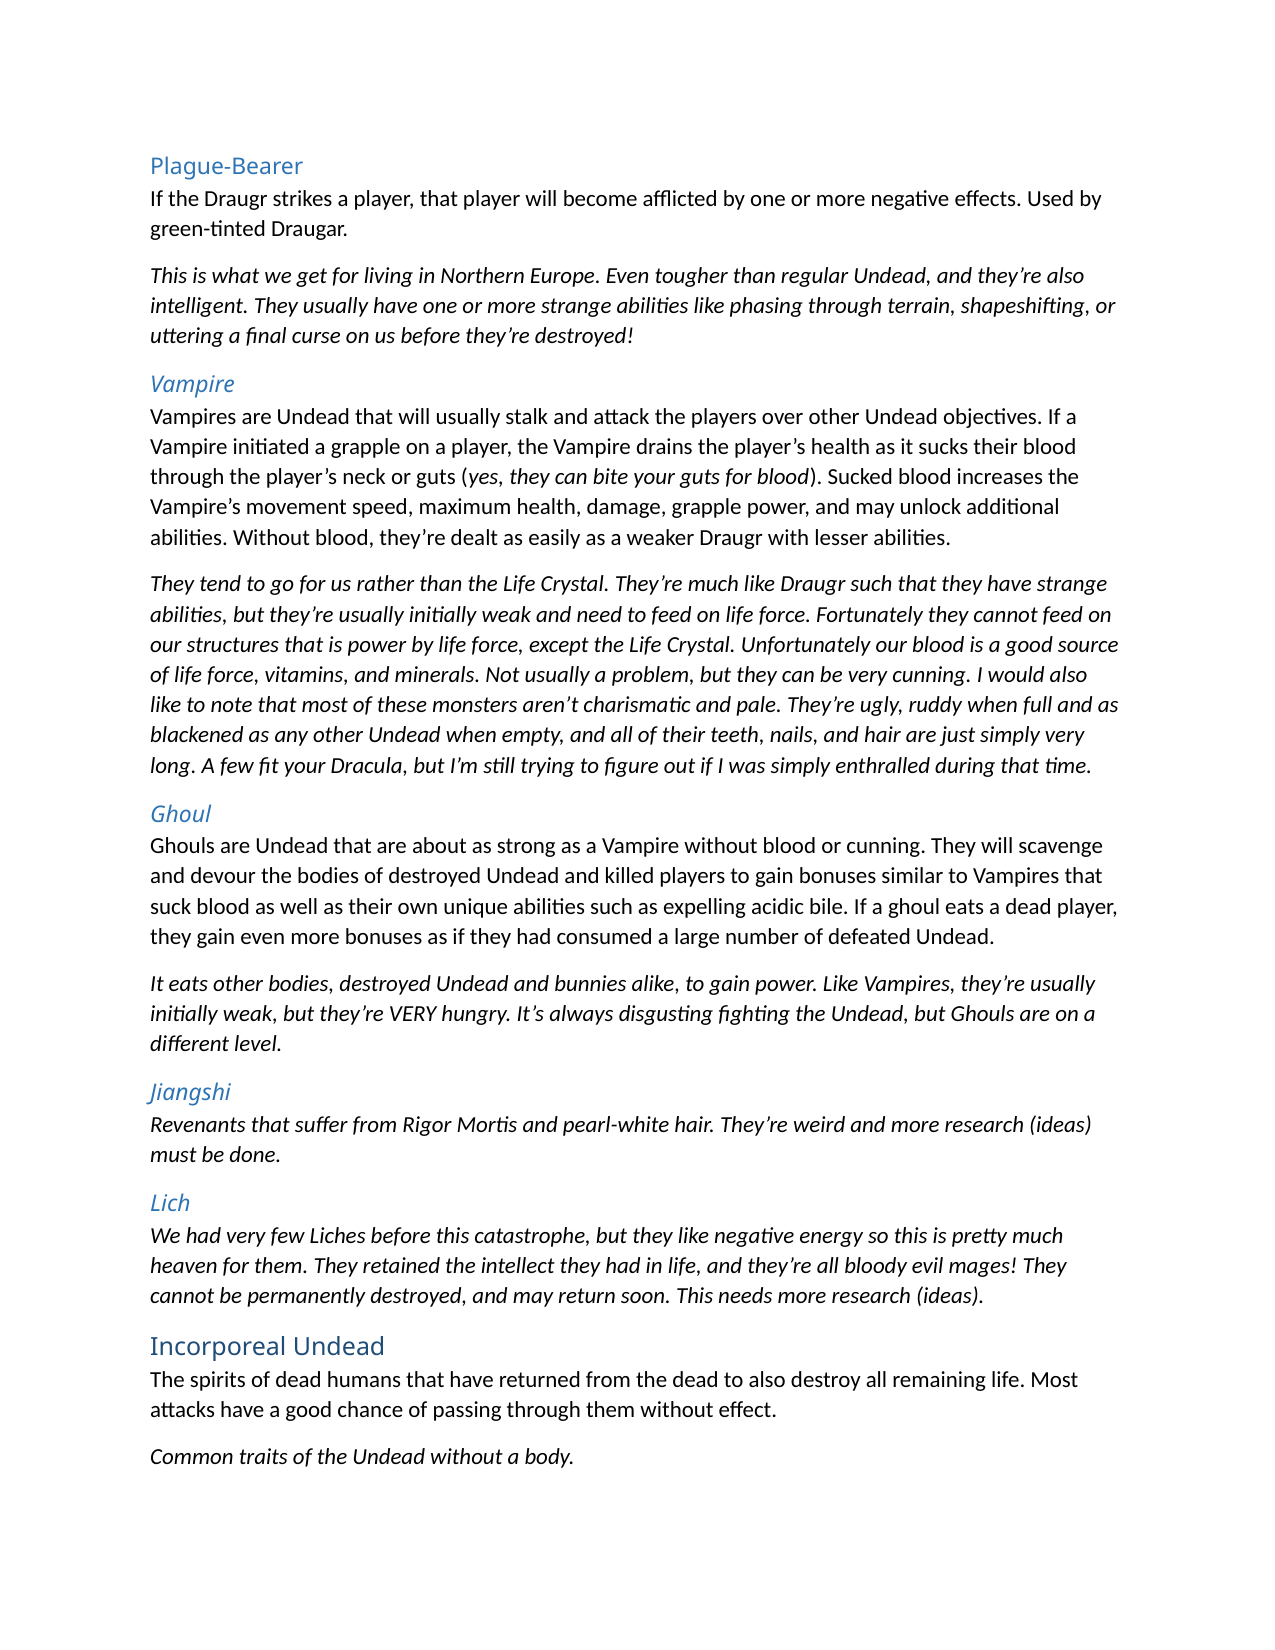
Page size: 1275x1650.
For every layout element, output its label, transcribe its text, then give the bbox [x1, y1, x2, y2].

subtitle Plague-Bearer [150, 150, 1125, 181]
subtitle Incorporeal Undead [150, 1328, 1125, 1362]
subtitle Lich [150, 1187, 1125, 1218]
text Vampires are Undead that will usually stalk and attack the players over other Undead objectives. If a Vampire initiated a grapple on a player, the Vampire drains the player’s health as it sucks their blood through the player’s neck or guts (yes, they can bite your guts for blood). Sucked blood increases the Vampire’s movement speed, maximum health, damage, grapple power, and may unlock additional abilities. Without blood, they’re dealt as easily as a weaker Draugr with lesser abilities. [150, 402, 1125, 551]
text The spirits of dead humans that have returned from the dead to also destroy all remaining life. Most attacks have a good chance of passing through them without effect. [150, 1365, 1125, 1423]
subtitle Vampire [150, 368, 1125, 399]
text Common traits of the Undead without a body. [150, 1442, 1125, 1470]
text Ghouls are Undead that are about as strong as a Vampire without blood or cunning. They will scavenge and devour the bodies of destroyed Undead and killed players to gain bonuses similar to Vampires that suck blood as well as their own unique abilities such as expelling acidic bile. If a ghoul eats a dead player, they gain even more bonuses as if they had consumed a large number of defeated Undead. [150, 831, 1125, 950]
text If the Draugr strikes a player, that player will become afflicted by one or more negative effects. Used by green-tinted Draugar. [150, 184, 1125, 242]
text They tend to go for us rather than the Life Crystal. They’re much like Draugr such that they have strange abilities, but they’re usually initially weak and need to feed on life force. Fortunately they cannot feed on our structures that is power by life force, except the Life Crystal. Unfortunately our blood is a good source of life force, vitamins, and minerals. Not usually a problem, but they can be very cunning. I would also like to note that most of these monsters aren’t charismatic and pale. They’re ugly, ruddy when full and as blackened as any other Undead when empty, and all of their teeth, nails, and hair are just simply very long. A few fit your Dracula, but I’m still trying to figure out if I was simply enthralled during that time. [150, 569, 1125, 779]
text It eats other bodies, destroyed Undead and bunnies alike, to gain power. Like Vampires, they’re usually initially weak, but they’re VERY hungry. It’s always disgusting fighting the Undead, but Ghouls are on a different level. [150, 969, 1125, 1057]
text This is what we get for living in Northern Europe. Even tougher than regular Undead, and they’re also intelligent. They usually have one or more strange abilities like phasing through terrain, shapeshifting, or uttering a final curse on us before they’re destroyed! [150, 261, 1125, 349]
subtitle Jiangshi [150, 1076, 1125, 1107]
text We had very few Liches before this catastrophe, but they like negative energy so this is pretty much heaven for them. They retained the intellect they had in life, and they’re all bloody evil mages! They cannot be permanently destroyed, and may return soon. This needs more research (ideas). [150, 1221, 1125, 1309]
text Revenants that suffer from Rigor Mortis and pearl-white hair. They’re weird and more research (ideas) must be done. [150, 1110, 1125, 1168]
subtitle Ghoul [150, 798, 1125, 829]
